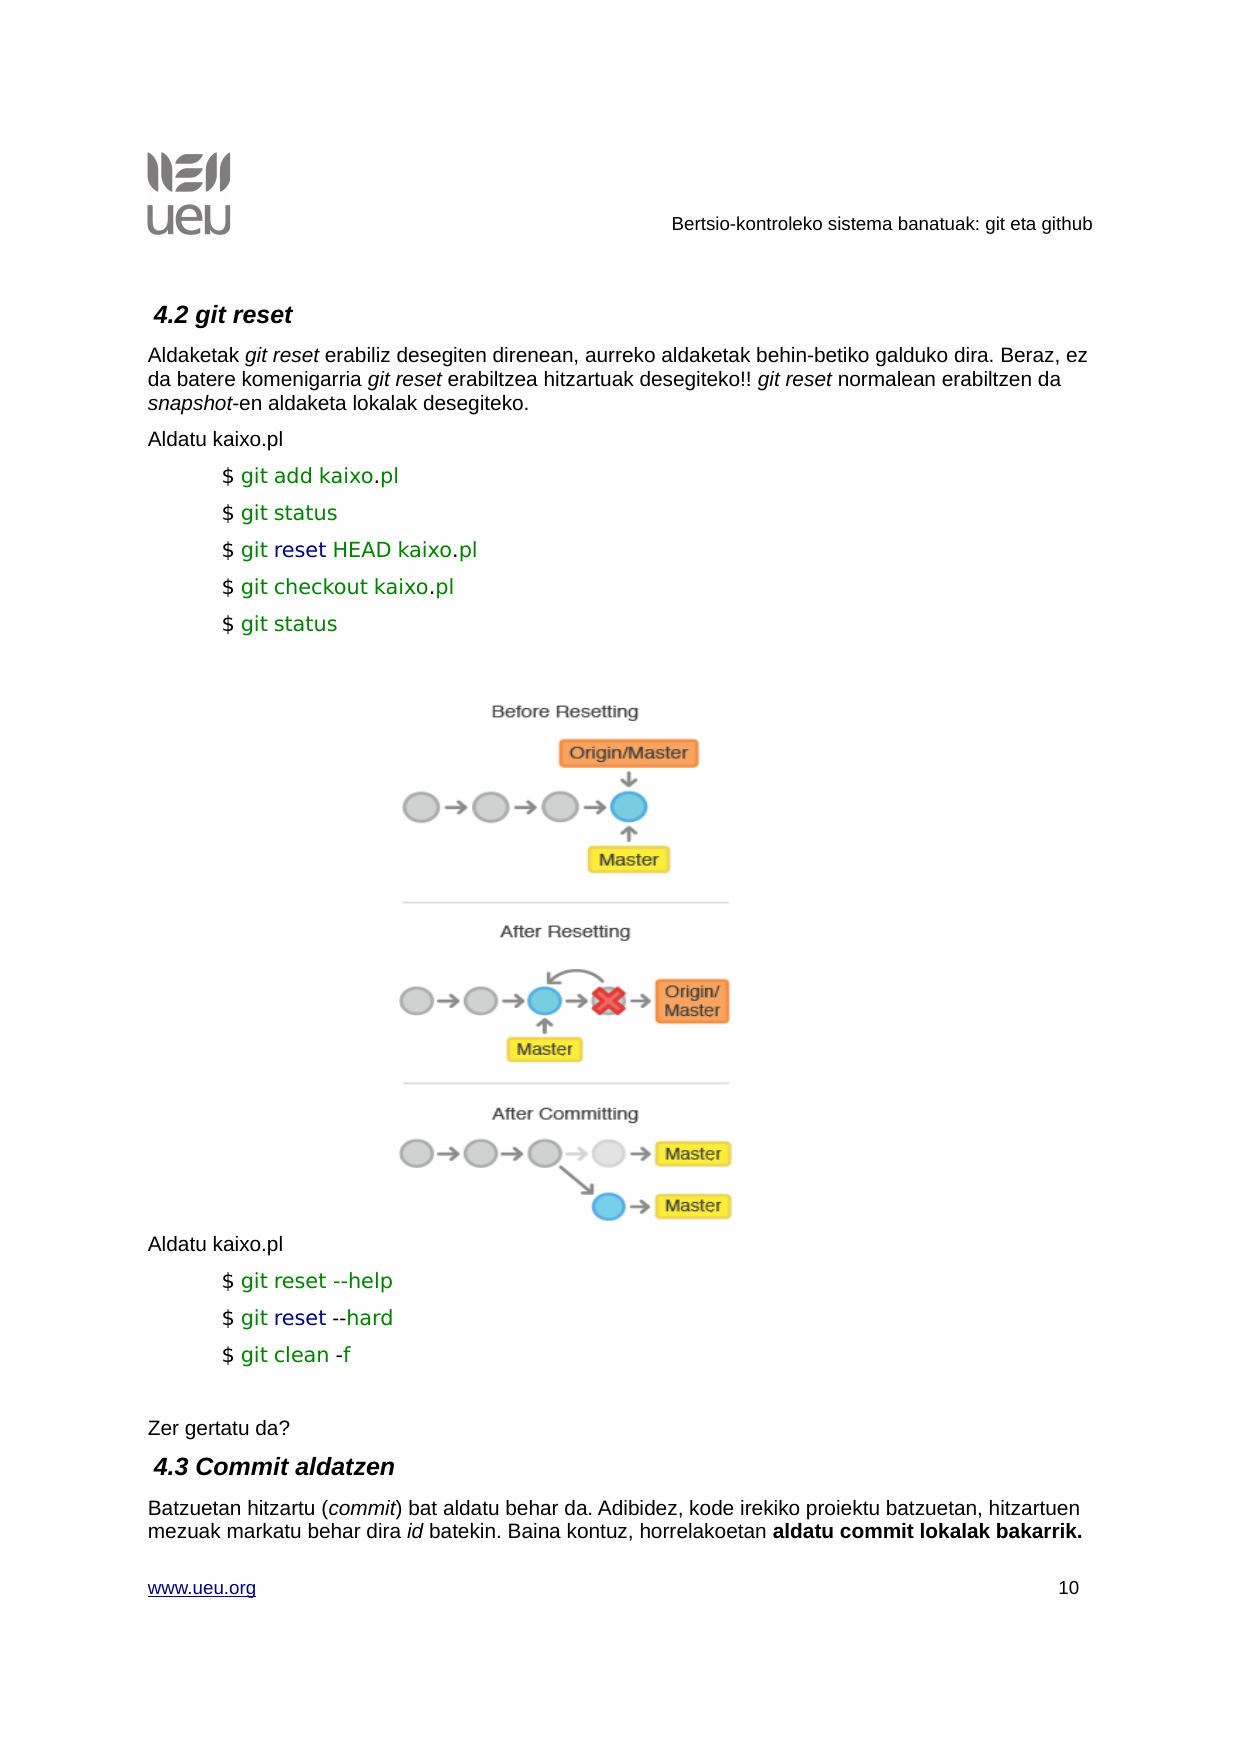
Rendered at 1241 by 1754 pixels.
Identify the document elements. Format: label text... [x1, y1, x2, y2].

subtitle 4.3 Commit aldatzen [151, 1452, 1093, 1481]
text $ git clean -f [221, 1342, 1093, 1367]
text Aldatu kaixo.pl [148, 1232, 1093, 1256]
text $ git reset --help [221, 1268, 1093, 1293]
subtitle 4.2 git reset [151, 300, 1093, 328]
text $ git checkout kaixo.pl [221, 575, 1093, 599]
text Zer gertatu da? [148, 1416, 1093, 1440]
text $ git reset --hard [221, 1305, 1093, 1330]
text $ git status [221, 501, 1093, 525]
text Aldatu kaixo.pl [148, 427, 1093, 451]
text $ git reset HEAD kaixo.pl [221, 538, 1093, 562]
text Aldaketak git reset erabiliz desegiten direnean, aurreko aldaketak behin-betiko galduko dira. Beraz, ez da batere komenigarria git reset erabiltzea hitzartuak desegiteko!! git reset normalean erabiltzen da snapshot-en aldaketa lokalak desegiteko. [148, 343, 1093, 415]
text $ git status [221, 612, 1093, 636]
picture [147, 152, 231, 235]
picture [399, 701, 732, 1222]
text $ git add kaixo.pl [221, 464, 1093, 488]
text Batzuetan hitzartu (commit) bat aldatu behar da. Adibidez, kode irekiko proiektu batzuetan, hitzartuen mezuak markatu behar dira id batekin. Baina kontuz, horrelakoetan aldatu commit lokalak bakarrik. [148, 1495, 1093, 1543]
